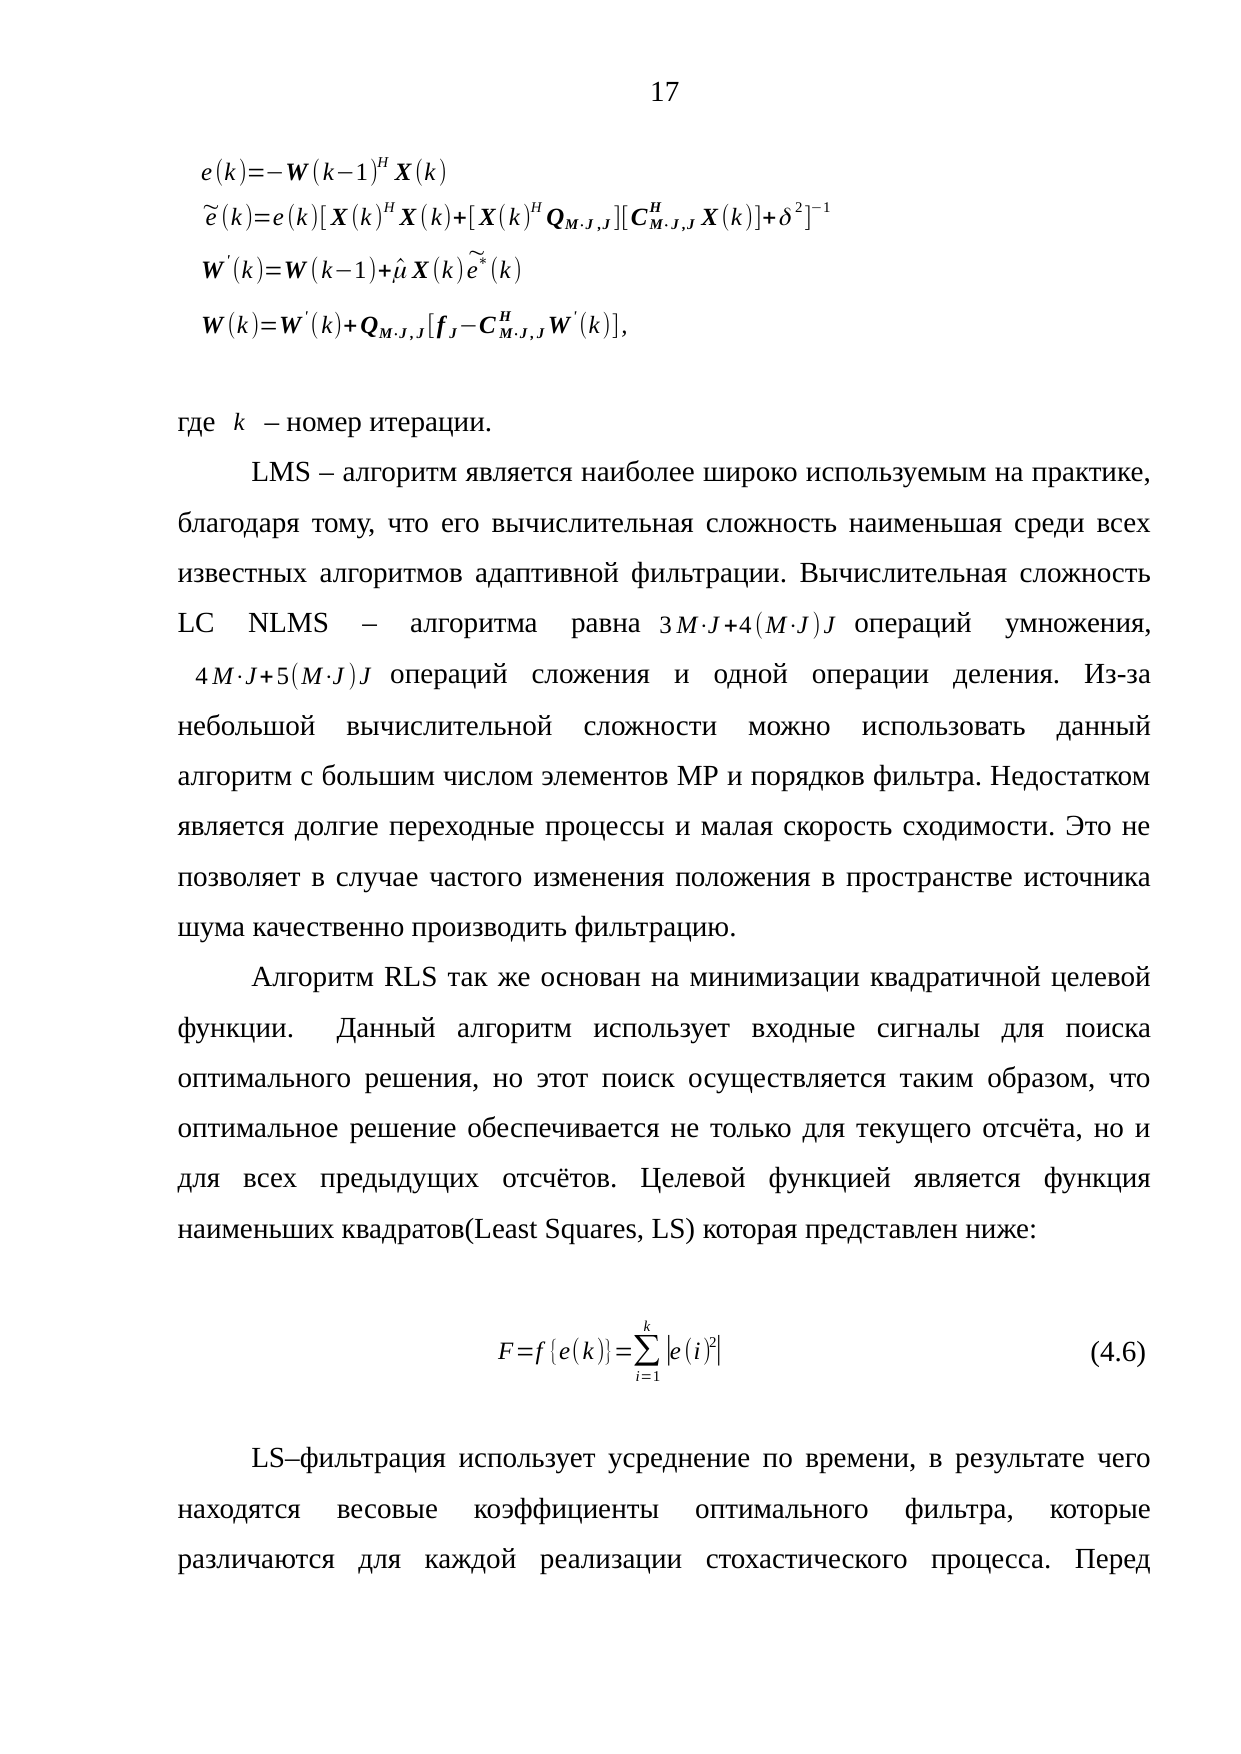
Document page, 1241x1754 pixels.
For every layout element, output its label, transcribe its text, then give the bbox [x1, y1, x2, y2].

text Алгоритм RLS так же основан на минимизации квадратичной целевой функции. Данный алгоритм использует входные сигналы для поиска оптимального решения, но этот поиск осуществляется таким образом, что оптимальное решение обеспечивается не только для текущего отсчёта, но и для всех предыдущих отсчётов. Целевой функцией является функция наименьших квадратов(Least Squares, LS) которая представлен ниже: [177, 959, 1152, 1244]
table_header [177, 148, 1152, 193]
table_cell [177, 239, 1152, 296]
text LMS – алгоритм является наиболее широко используемым на практике, благодаря тому, что его вычислительная сложность наименьшая среди всех известных алгоритмов адаптивной фильтрации. Вычислительная сложность LC NLMS – алгоритма равнаопераций умножения, операций сложения и одной операции деления. Из-за небольшой вычислительной сложности можно использовать данный алгоритм с большим числом элементов МР и порядков фильтра. Недостатком является долгие переходные процессы и малая скорость сходимости. Это не позволяет в случае частого изменения положения в пространстве источника шума качественно производить фильтрацию. [177, 454, 1152, 943]
table_header [177, 1312, 1043, 1390]
table_cell [177, 193, 1152, 239]
table_header (4.6) [1043, 1312, 1152, 1390]
text где– номер итерации. [177, 404, 1152, 438]
text LS–фильтрация использует усреднение по времени, в результате чего находятся весовые коэффициенты оптимального фильтра, которые различаются для каждой реализации стохастического процесса. Перед [177, 1441, 1152, 1575]
table_cell [177, 296, 1152, 354]
